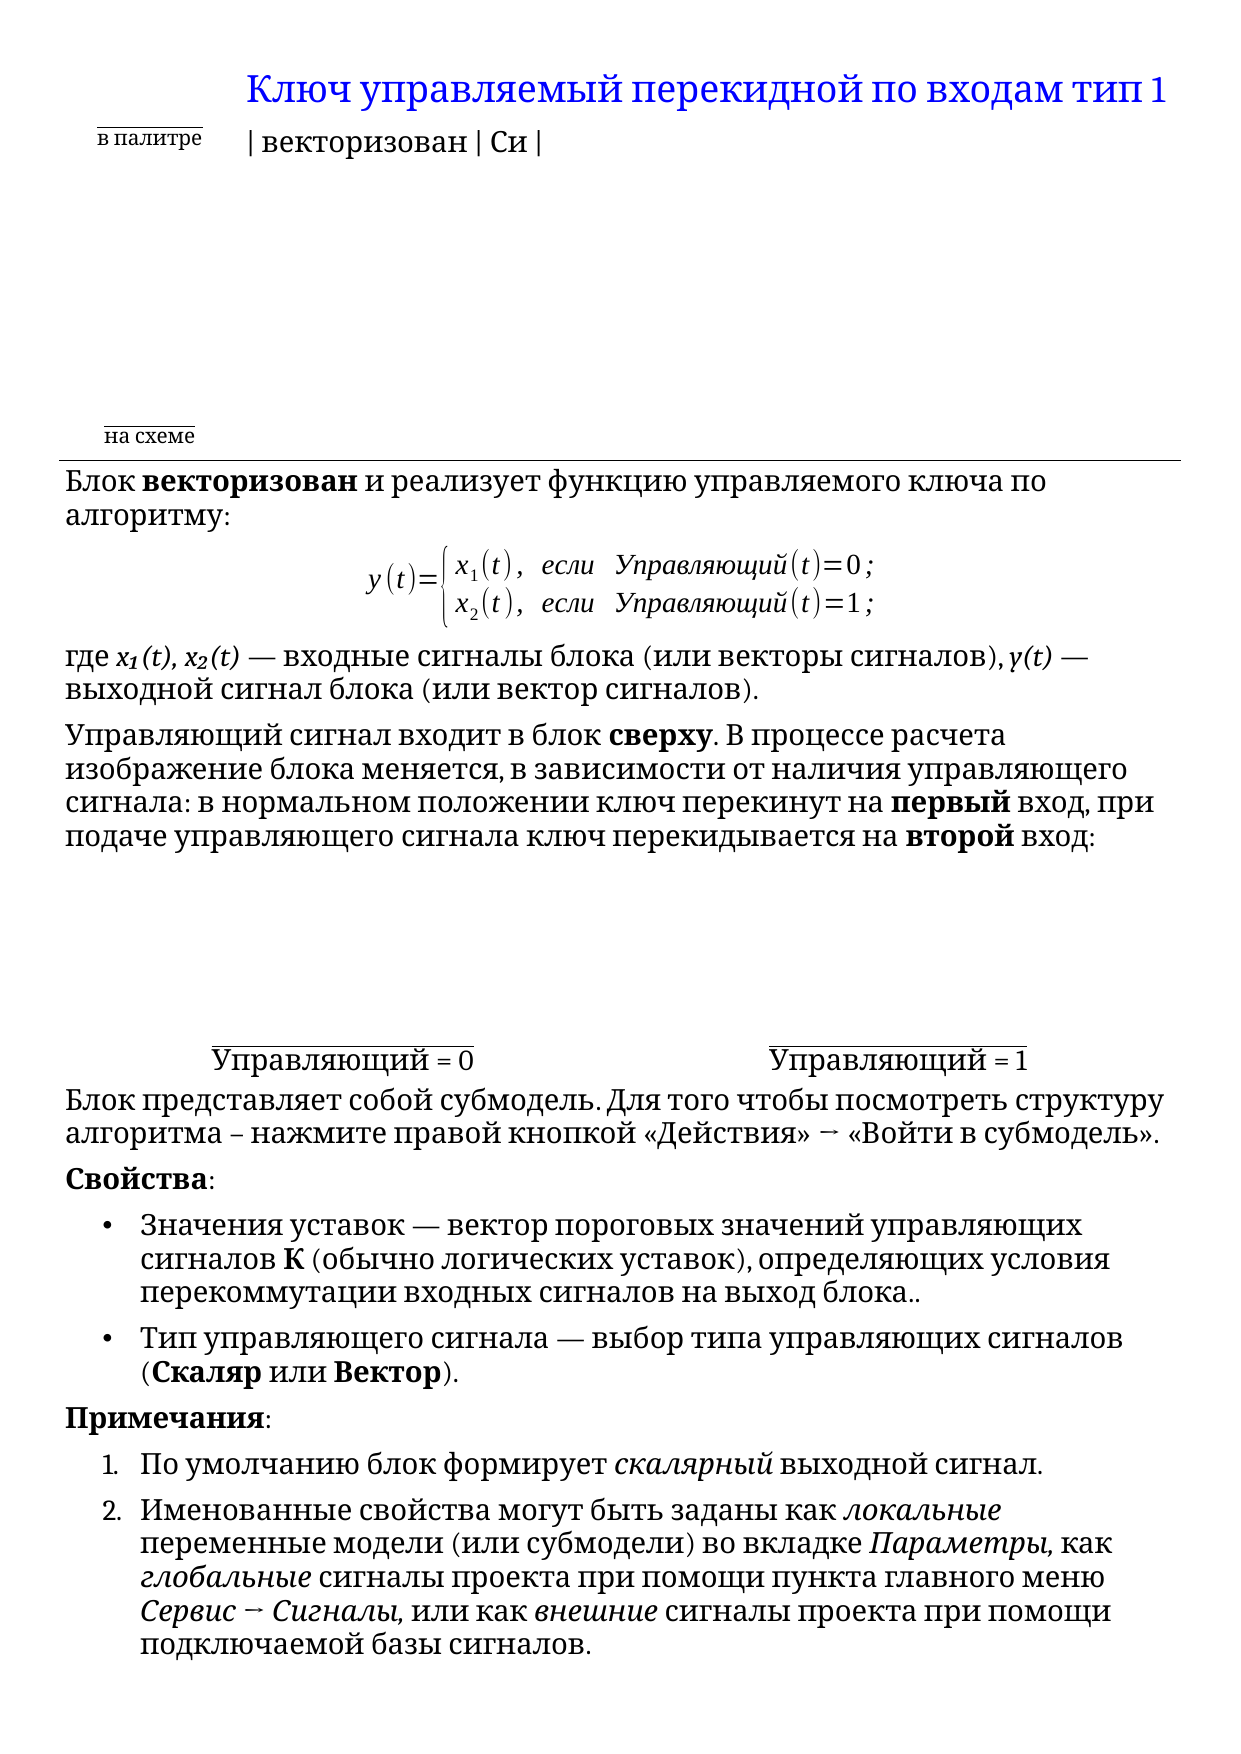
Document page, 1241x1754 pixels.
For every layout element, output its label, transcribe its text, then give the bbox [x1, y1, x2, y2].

table_cell Управляющий = 1 [620, 1039, 1175, 1084]
table_header [59, 59, 240, 121]
table_cell на схеме [59, 419, 240, 459]
table_cell [59, 178, 240, 419]
table_cell Управляющий = 0 [65, 1039, 620, 1084]
table_cell [240, 419, 1181, 459]
table_cell в палитре [59, 121, 240, 178]
table_cell | векторизован | Си | [240, 121, 1181, 178]
table_header Ключ управляемый перекидной по входам тип 1 [240, 59, 1181, 121]
table_header [620, 866, 1175, 1039]
table_header [65, 866, 620, 1039]
table_cell [240, 178, 1181, 419]
table_cell Блок векторизован и реализует функцию управляемого ключа по алгоритму: где x₁(t), x₂(t) — входные сигналы блока (или векторы сигналов), y(t) — выходной сигнал блока (или вектор сигналов). Управляющий сигнал входит в блок сверху. В процессе расчета изображение блока меняется, в зависимости от наличия управляющего сигнала: в нормальном положении ключ перекинут на первый вход, при подаче управляющего сигнала ключ перекидывается на второй вход: Блок представляет собой субмодель. Для того чтобы посмотреть структуру алгоритма – нажмите правой кнопкой «Действия» → «Войти в субмодель». Свойства: Значения уставок — вектор пороговых значений управляющих сигналов К (обычно логических уставок), определяющих условия перекоммутации входных сигналов на выход блока.. Тип управляющего сигнала — выбор типа управляющих сигналов (Скаляр или Вектор). Примечания: По умолчанию блок формирует скалярный выходной сигнал. Именованные свойства могут быть заданы как локальные переменные модели (или субмодели) во вкладке Параметры, как глобальные сигналы проекта при помощи пункта главного меню Сервис → Сигналы, или как внешние сигналы проекта при помощи подключаемой базы сигналов. [59, 461, 1181, 1680]
